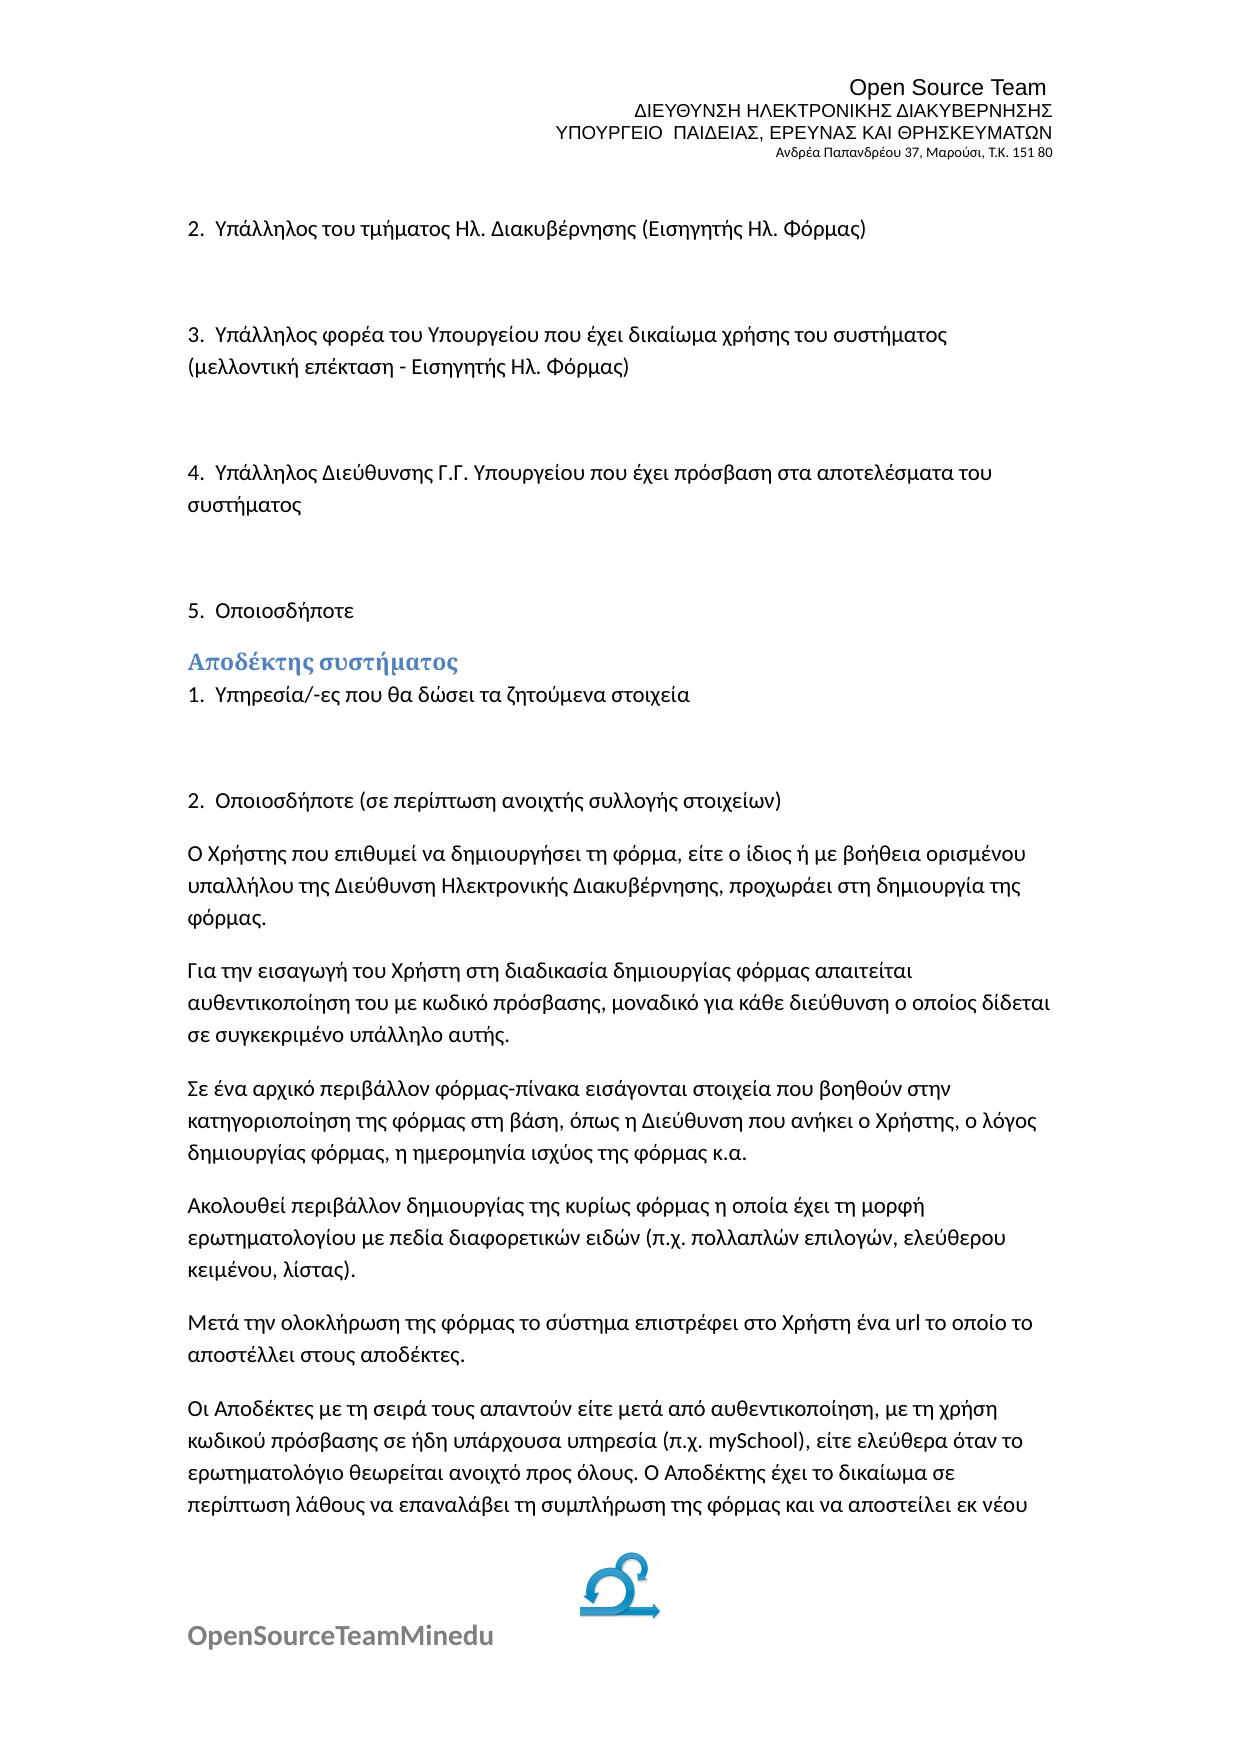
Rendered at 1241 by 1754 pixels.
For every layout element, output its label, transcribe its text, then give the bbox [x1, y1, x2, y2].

text Σε ένα αρχικό περιβάλλον φόρμας-πίνακα εισάγονται στοιχεία που βοηθούν στην κατηγοριοποίηση της φόρμας στη βάση, όπως η Διεύθυνση που ανήκει ο Χρήστης, ο λόγος δημιουργίας φόρμας, η ημερομηνία ισχύος της φόρμας κ.α. [187, 1074, 1053, 1166]
picture [579, 1550, 661, 1619]
text 1. Υπηρεσία/-ες που θα δώσει τα ζητούμενα στοιχεία [187, 680, 1053, 708]
text 4. Υπάλληλος Διεύθυνσης Γ.Γ. Υπουργείου που έχει πρόσβαση στα αποτελέσματα του συστήματος [187, 458, 1053, 518]
text Οι Αποδέκτες με τη σειρά τους απαντούν είτε μετά από αυθεντικοποίηση, με τη χρήση κωδικού πρόσβασης σε ήδη υπάρχουσα υπηρεσία (π.χ. mySchool), είτε ελεύθερα όταν το ερωτηματολόγιο θεωρείται ανοιχτό προς όλους. Ο Αποδέκτης έχει το δικαίωμα σε περίπτωση λάθους να επαναλάβει τη συμπλήρωση της φόρμας και να αποστείλει εκ νέου [187, 1394, 1053, 1518]
text Για την εισαγωγή του Χρήστη στη διαδικασία δημιουργίας φόρμας απαιτείται αυθεντικοποίηση του με κωδικό πρόσβασης, μοναδικό για κάθε διεύθυνση ο οποίος δίδεται σε συγκεκριμένο υπάλληλο αυτής. [187, 956, 1053, 1049]
text Ο Χρήστης που επιθυμεί να δημιουργήσει τη φόρμα, είτε ο ίδιος ή με βοήθεια ορισμένου υπαλλήλου της Διεύθυνση Ηλεκτρονικής Διακυβέρνησης, προχωράει στη δημιουργία της φόρμας. [187, 839, 1053, 931]
text 2. Υπάλληλος του τμήματος Ηλ. Διακυβέρνησης (Εισηγητής Ηλ. Φόρμας) [187, 214, 1053, 242]
text Μετά την ολοκλήρωση της φόρμας το σύστημα επιστρέφει στο Xρήστη ένα url το οποίο το αποστέλλει στους αποδέκτες. [187, 1308, 1053, 1369]
text 5. Οποιοσδήποτε [187, 597, 1053, 624]
text 3. Υπάλληλος φορέα του Υπουργείου που έχει δικαίωμα χρήσης του συστήματος (μελλοντική επέκταση - Εισηγητής Ηλ. Φόρμας) [187, 320, 1053, 380]
text 2. Οποιοσδήποτε (σε περίπτωση ανοιχτής συλλογής στοιχείων) [187, 786, 1053, 814]
subtitle Αποδέκτης συστήματος [187, 649, 1053, 676]
text Ακολουθεί περιβάλλον δημιουργίας της κυρίως φόρμας η οποία έχει τη μορφή ερωτηματολογίου με πεδία διαφορετικών ειδών (π.χ. πολλαπλών επιλογών, ελεύθερου κειμένου, λίστας). [187, 1191, 1053, 1283]
